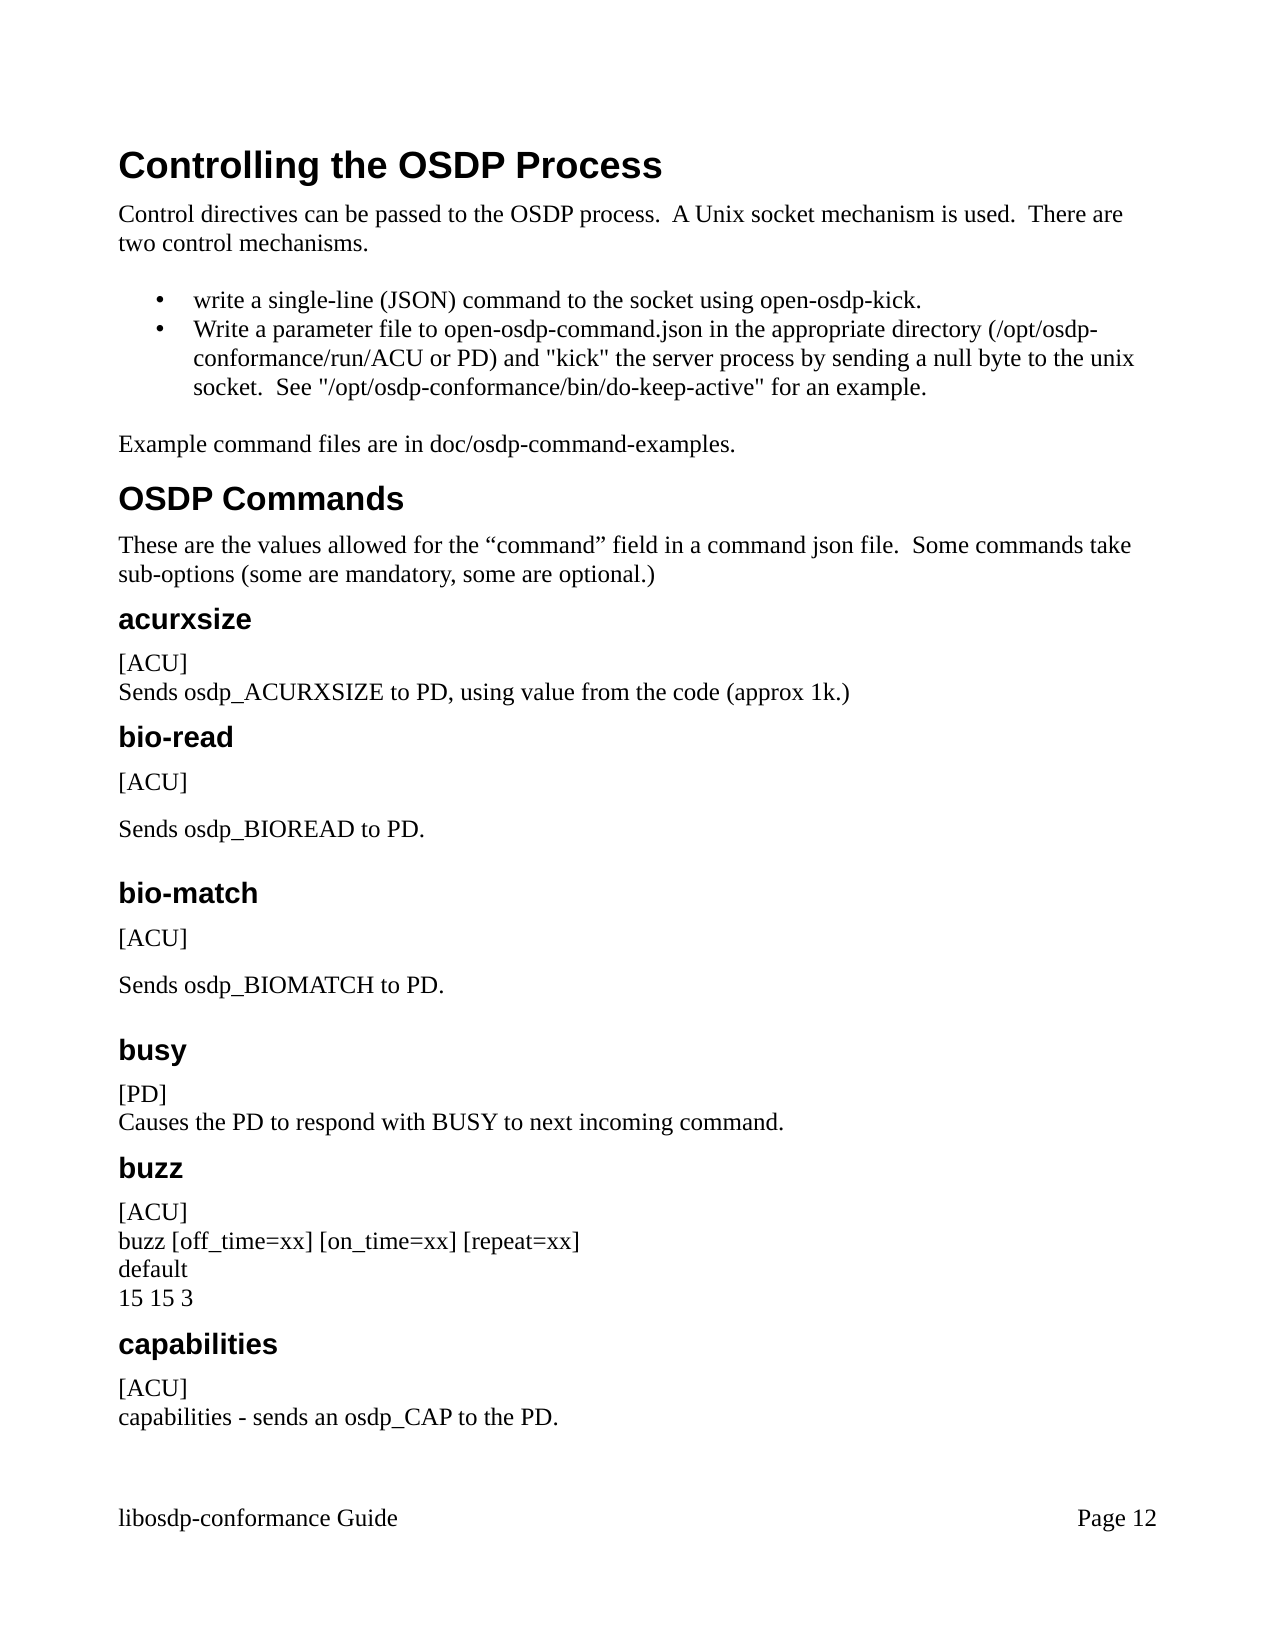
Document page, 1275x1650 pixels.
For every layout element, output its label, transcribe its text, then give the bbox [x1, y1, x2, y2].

subtitle capabilities [118, 1327, 1157, 1360]
text Control directives can be passed to the OSDP process. A Unix socket mechanism is used. There are two control mechanisms. [118, 199, 1157, 257]
text capabilities - sends an osdp_CAP to the PD. [118, 1402, 1157, 1430]
text These are the values allowed for the “command” field in a command json file. Some commands take sub-options (some are mandatory, some are optional.) [118, 530, 1157, 587]
text [ACU] [118, 1197, 1157, 1226]
subtitle bio-read [118, 720, 1157, 754]
subtitle acurxsize [118, 602, 1157, 636]
subtitle bio-match [118, 876, 1157, 910]
text default [118, 1254, 1157, 1283]
subtitle buzz [118, 1151, 1157, 1184]
text [ACU] [118, 1373, 1157, 1402]
list write a single-line (JSON) command to the socket using open-osdp-kick. [156, 286, 1157, 314]
list Write a parameter file to open-osdp-command.json in the appropriate directory (/opt/osdp-conformance/run/ACU or PD) and "kick" the server process by sending a null byte to the unix socket. See "/opt/osdp-conformance/bin/do-keep-active" for an example. [156, 314, 1157, 401]
text Causes the PD to respond with BUSY to next incoming command. [118, 1107, 1157, 1136]
text [ACU] [118, 767, 1157, 795]
text Sends osdp_BIOREAD to PD. [118, 814, 1157, 843]
text [PD] [118, 1079, 1157, 1107]
text 15 15 3 [118, 1283, 1157, 1312]
text [ACU] [118, 923, 1157, 951]
text [ACU] [118, 648, 1157, 677]
subtitle Controlling the OSDP Process [118, 143, 1157, 187]
subtitle OSDP Commands [118, 479, 1157, 517]
subtitle busy [118, 1032, 1157, 1066]
text Sends osdp_BIOMATCH to PD. [118, 970, 1157, 999]
text Example command files are in doc/osdp-command-examples. [118, 429, 1157, 458]
text Sends osdp_ACURXSIZE to PD, using value from the code (approx 1k.) [118, 677, 1157, 706]
text buzz [off_time=xx] [on_time=xx] [repeat=xx] [118, 1226, 1157, 1254]
